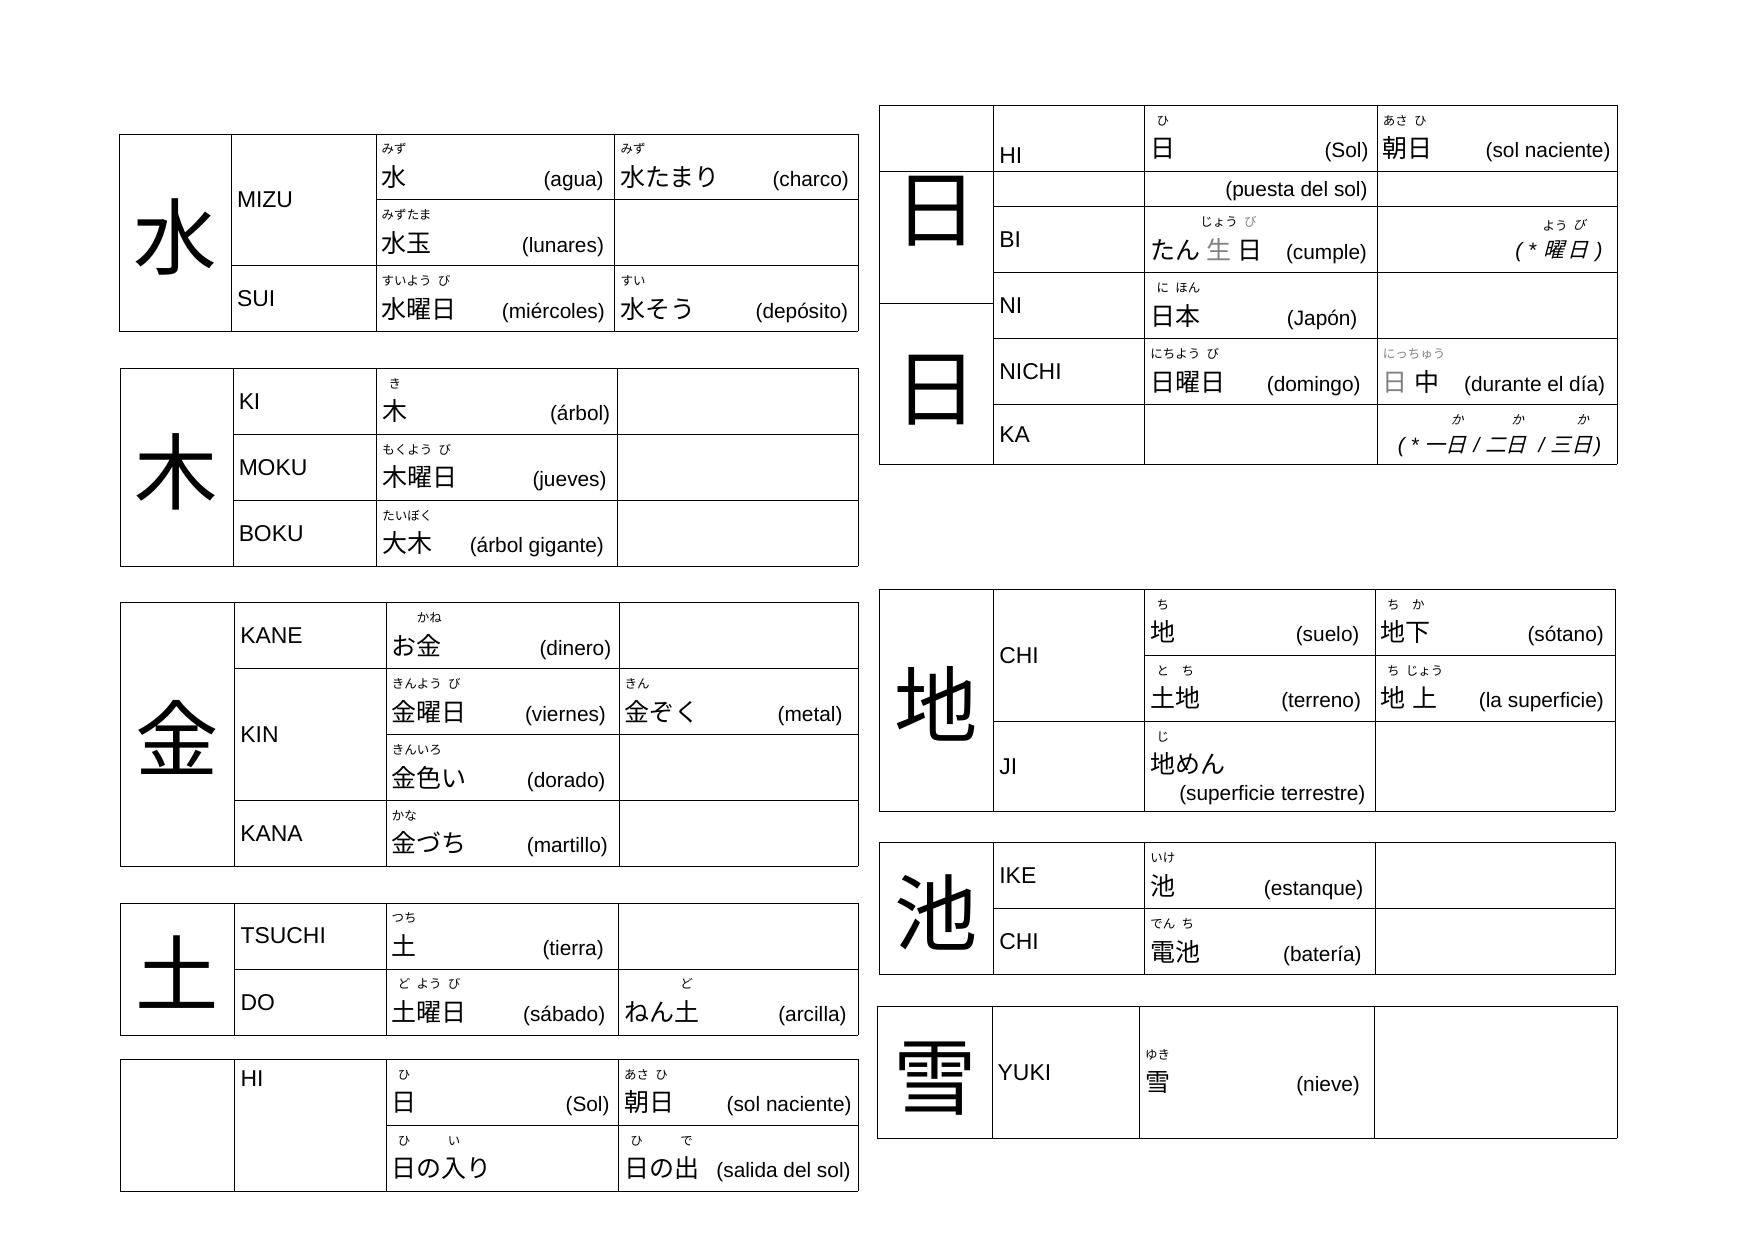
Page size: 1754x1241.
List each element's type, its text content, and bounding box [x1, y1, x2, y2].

table_header 地ち下か (sótano) [1376, 590, 1615, 655]
table_cell 大たい木ぼく (árbol gigante) [377, 501, 617, 566]
table_cell 金きん曜よう日び (viernes) [387, 669, 619, 734]
table_cell [618, 501, 858, 566]
table_cell 金きんぞく (metal) [620, 669, 858, 734]
table_header 土 [121, 904, 234, 1035]
table_cell SUI [232, 266, 376, 331]
table_header 日 [880, 304, 993, 464]
table_cell DO [235, 970, 386, 1035]
table_header KANE [235, 603, 386, 668]
table_header 水 [120, 135, 231, 331]
table_cell 地じめん (superficie terrestre) [1145, 722, 1375, 811]
table_cell KA [994, 405, 1144, 464]
table_header 朝あさ日ひ (sol naciente) [619, 1060, 858, 1125]
table_cell 水みず玉たま (lunares) [377, 200, 614, 265]
table_header 池 [880, 843, 993, 974]
table_cell NI [994, 273, 1144, 338]
table_header KI [234, 369, 376, 434]
table_header [1375, 1007, 1617, 1138]
table_header IKE [994, 843, 1144, 908]
table_cell [1376, 722, 1615, 811]
table_cell CHI [994, 909, 1144, 974]
table_header お金かね (dinero) [387, 603, 619, 668]
table_cell [620, 735, 858, 800]
table_cell 金きん色いろい (dorado) [387, 735, 619, 800]
table_header [618, 369, 858, 434]
table_cell BI [994, 207, 1144, 272]
table_header 地ち (suelo) [1145, 590, 1375, 655]
table_cell [618, 435, 858, 500]
table_cell [615, 200, 858, 265]
table_cell MOKU [234, 435, 376, 500]
table_header 池いけ (estanque) [1145, 843, 1375, 908]
table_cell 電でん池ち (batería) [1145, 909, 1375, 974]
table_header 水みず (agua) [377, 135, 614, 199]
table_cell KIN [235, 669, 386, 800]
table_header 土つち (tierra) [387, 904, 618, 968]
table_header YUKI [993, 1007, 1139, 1138]
table_header 日ひ (Sol) [1145, 106, 1377, 171]
table_cell NICHI [994, 339, 1144, 404]
table_cell 日に本ほん (Japón) [1145, 273, 1377, 338]
table_header 地 [880, 590, 993, 811]
table_header 日ひ (Sol) [387, 1060, 618, 1125]
table_cell ねん土ど (arcilla) [619, 970, 858, 1035]
table_cell 金かなづち (martillo) [387, 801, 619, 866]
table_header [620, 603, 858, 668]
table_header 木 [121, 369, 233, 566]
table_cell [620, 801, 858, 866]
table_header 金 [121, 603, 234, 866]
table_header [994, 172, 1144, 206]
table_cell 水すい曜よう日び (miércoles) [377, 266, 614, 331]
table_cell 木もく曜よう日び (jueves) [377, 435, 617, 500]
table_header 雪ゆき (nieve) [1140, 1007, 1374, 1138]
table_header 朝あさ日ひ (sol naciente) [1378, 106, 1617, 171]
table_cell 日ひの入いり (puesta del sol) [387, 1126, 618, 1191]
table_cell 土ど曜よう日び (sábado) [387, 970, 618, 1035]
table_cell 土と地ち (terreno) [1145, 656, 1375, 721]
table_cell 水すいそう (depósito) [615, 266, 858, 331]
table_header 雪 [878, 1007, 992, 1138]
table_cell [1378, 172, 1617, 206]
table_cell ( * 一日か / 二日か / 三日か) [1378, 405, 1617, 464]
table_cell たん生じょう日び (cumple) [1145, 207, 1377, 272]
table_cell [1378, 273, 1617, 338]
table_header 木き (árbol) [377, 369, 617, 434]
table_header [619, 904, 858, 968]
table_header [1376, 843, 1615, 908]
table_cell 日にち曜よう日び (domingo) [1145, 339, 1377, 404]
table_header [121, 1060, 234, 1191]
table_cell 地ち上じょう (la superficie) [1376, 656, 1615, 721]
table_header HI [994, 106, 1144, 171]
table_cell BOKU [234, 501, 376, 566]
table_header TSUCHI [235, 904, 386, 968]
table_cell 日ひの入いり (puesta del sol) [1145, 172, 1377, 206]
table_header 水みずたまり (charco) [615, 135, 858, 199]
table_header HI [235, 1060, 386, 1191]
table_header MIZU [232, 135, 376, 265]
table_cell 日にっ中ちゅう (durante el día) [1378, 339, 1617, 404]
table_header [880, 106, 993, 171]
table_cell [1145, 405, 1377, 464]
table_cell JI [994, 722, 1144, 811]
table_cell 日ひの出で (salida del sol) [619, 1126, 858, 1191]
table_cell [1376, 909, 1615, 974]
table_cell KANA [235, 801, 386, 866]
table_header CHI [994, 590, 1144, 721]
table_cell ( * 曜よう日び ) [1378, 207, 1617, 272]
table_header 日 [880, 172, 993, 303]
